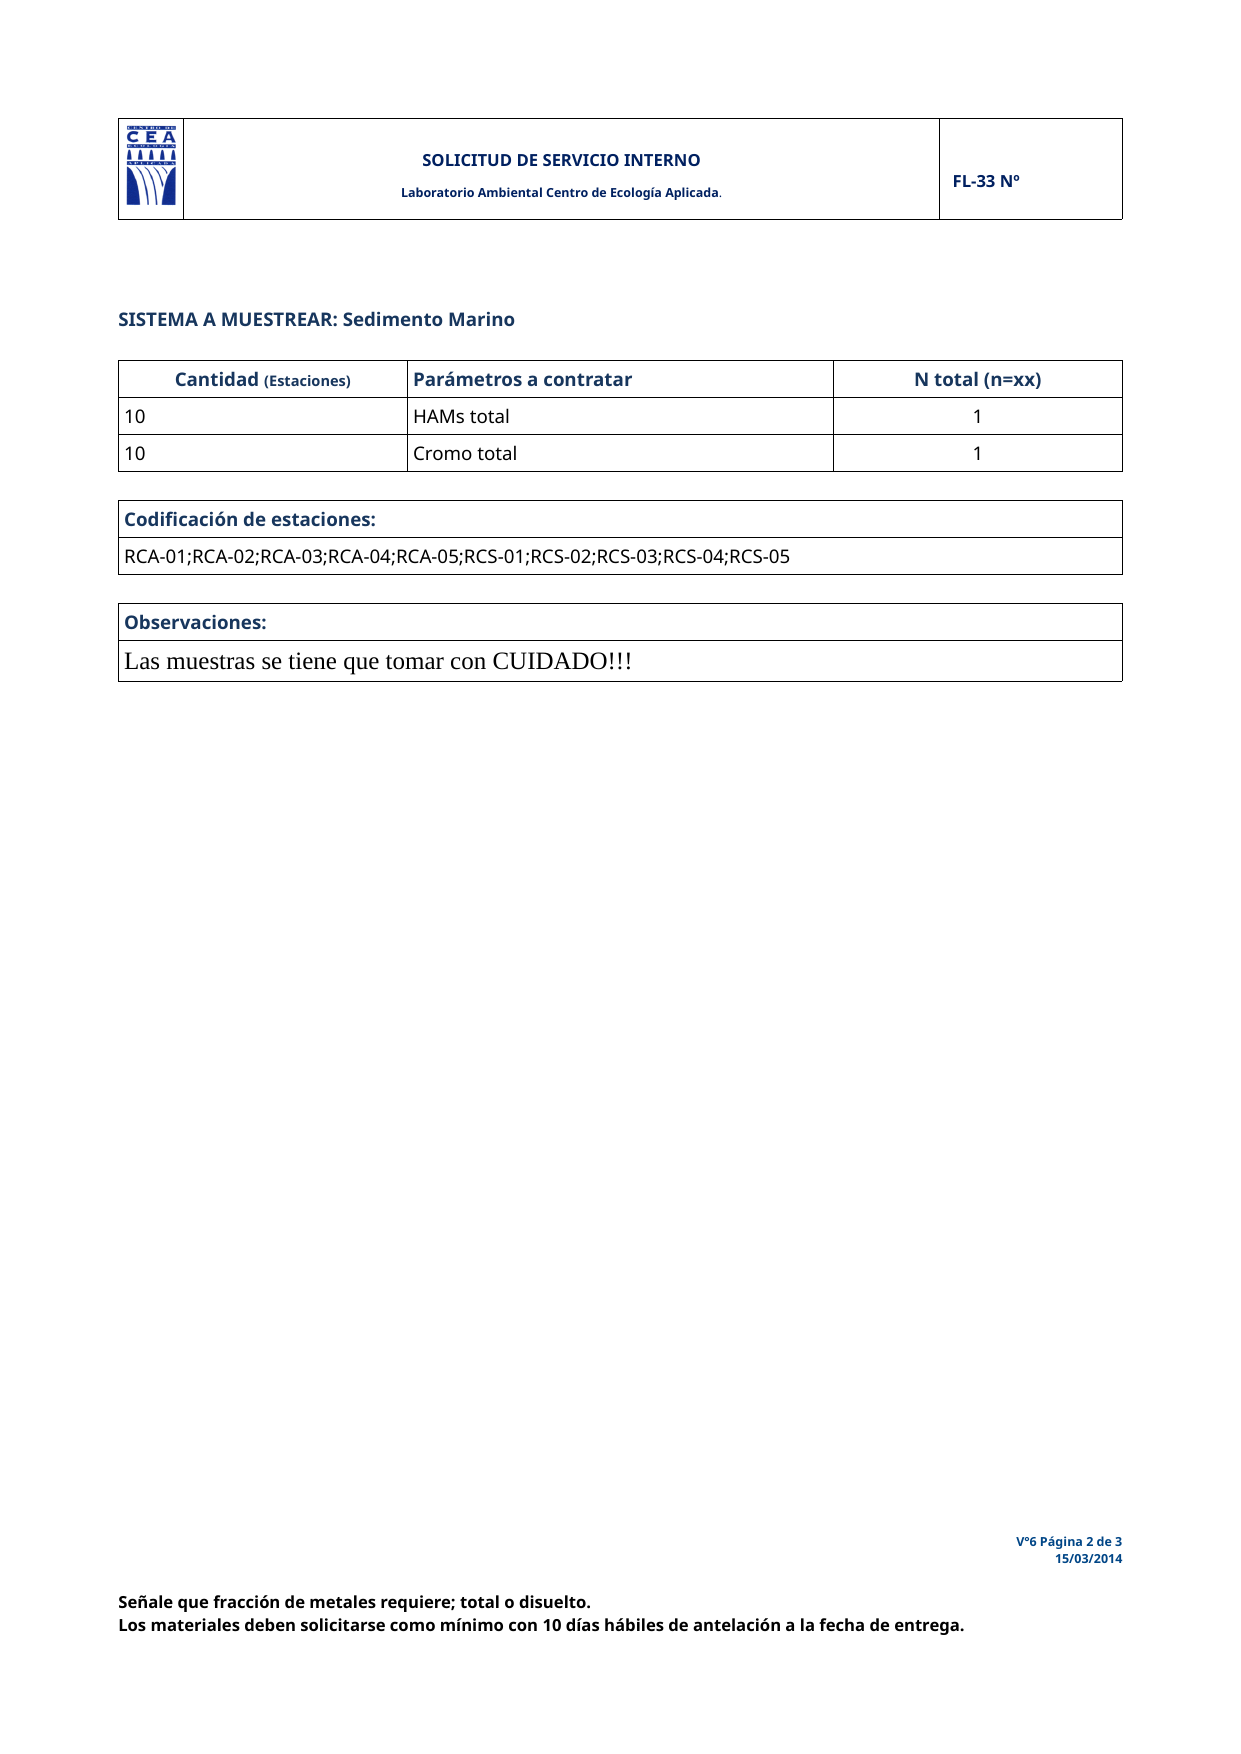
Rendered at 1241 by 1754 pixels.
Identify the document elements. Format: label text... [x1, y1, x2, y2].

picture [124, 123, 179, 207]
table_cell RCA-01;RCA-02;RCA-03;RCA-04;RCA-05;RCS-01;RCS-02;RCS-03;RCS-04;RCS-05 [119, 538, 1122, 574]
table_cell 10 [119, 398, 407, 434]
table_header N total (n=xx) [834, 361, 1122, 397]
table_header Observaciones: [119, 604, 1122, 640]
table_cell HAMs total [408, 398, 833, 434]
text SISTEMA A MUESTREAR: Sedimento Marino [118, 306, 1122, 331]
table_header Cantidad (Estaciones) [119, 361, 407, 397]
table_cell Cromo total [408, 435, 833, 471]
table_cell 1 [834, 398, 1122, 434]
table_header Codificación de estaciones: [119, 501, 1122, 537]
table_cell Las muestras se tiene que tomar con CUIDADO!!! [119, 641, 1122, 681]
table_cell 10 [119, 435, 407, 471]
table_cell 1 [834, 435, 1122, 471]
table_header Parámetros a contratar [408, 361, 833, 397]
